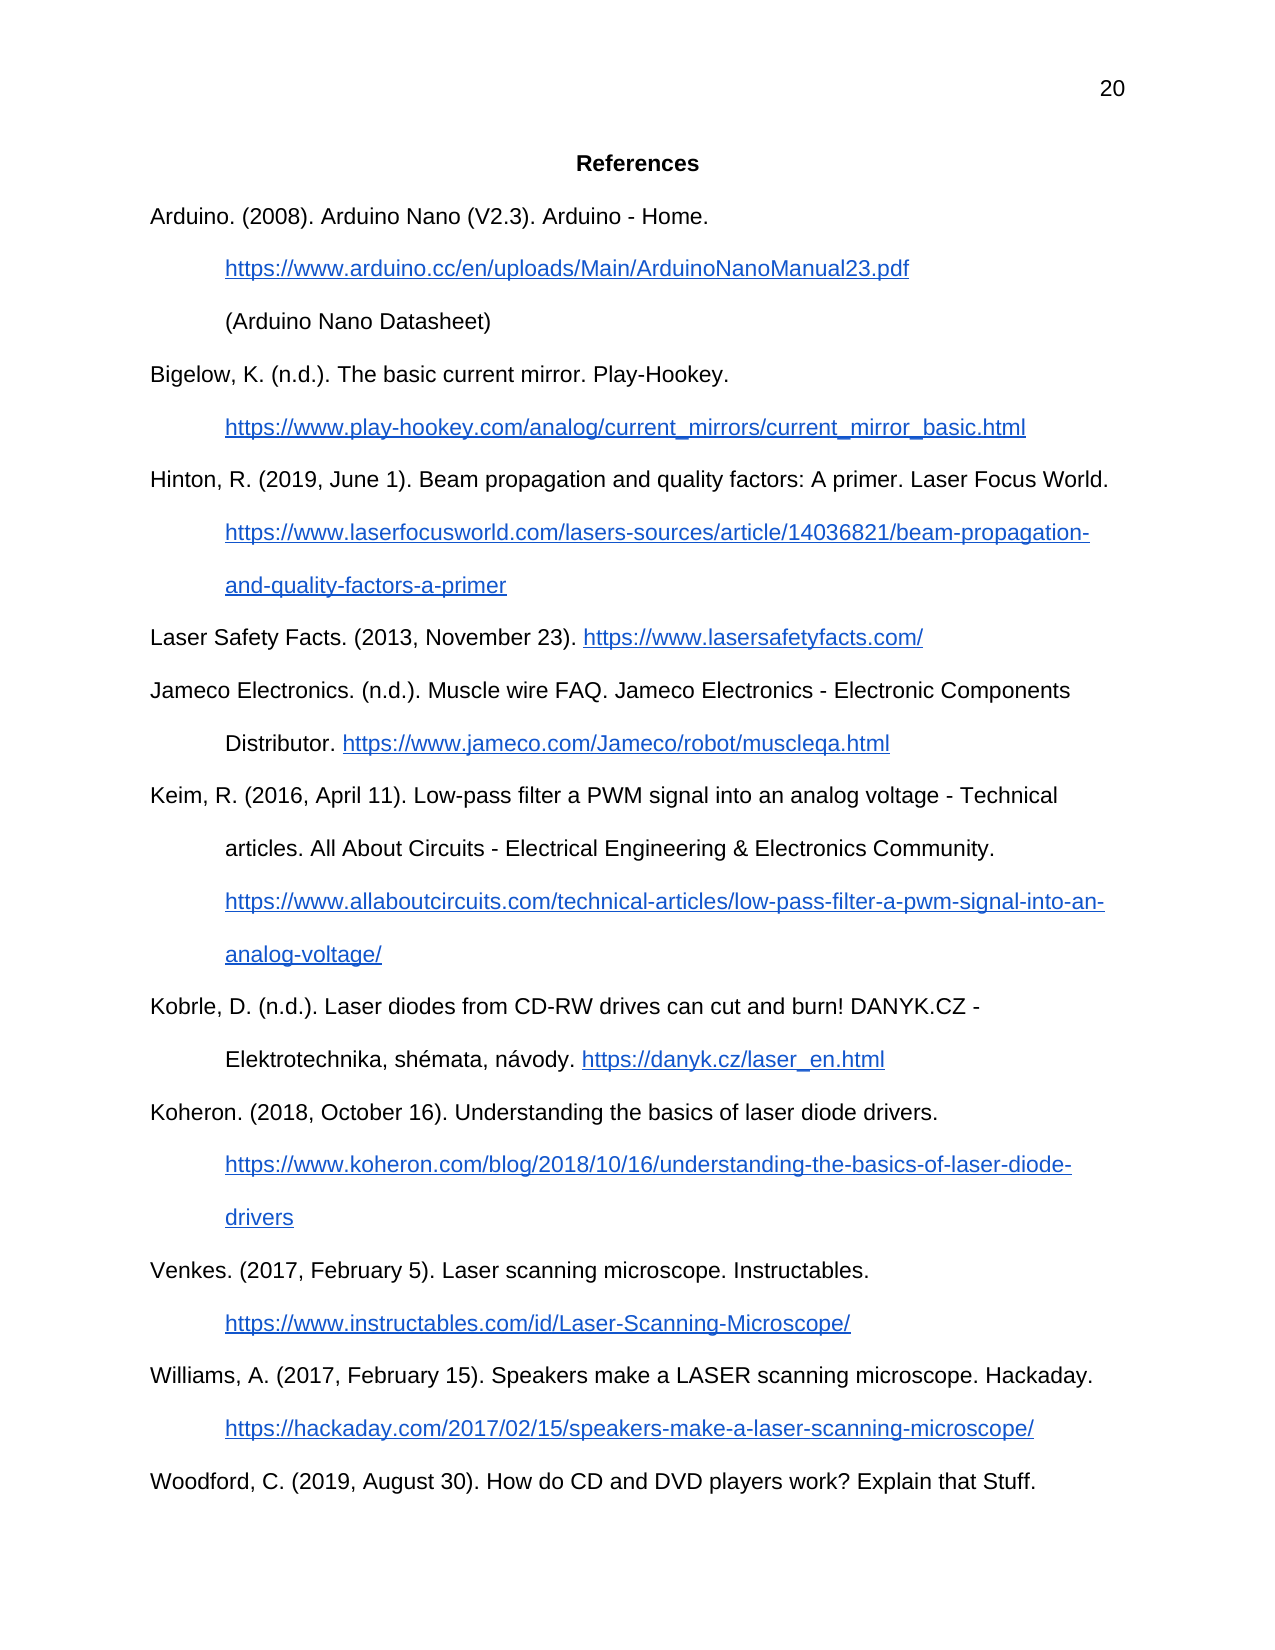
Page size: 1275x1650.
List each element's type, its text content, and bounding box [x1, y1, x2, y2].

text Laser Safety Facts. (2013, November 23). https://www.lasersafetyfacts.com/ [150, 624, 1125, 651]
text Bigelow, K. (n.d.). The basic current mirror. Play-Hookey. https://www.play-hookey.com/analog/current_mirrors/current_mirror_basic.html [150, 361, 1125, 440]
text References [150, 150, 1125, 176]
text Williams, A. (2017, February 15). Speakers make a LASER scanning microscope. Hackaday. https://hackaday.com/2017/02/15/speakers-make-a-laser-scanning-microscope/ [150, 1362, 1125, 1441]
text Keim, R. (2016, April 11). Low-pass filter a PWM signal into an analog voltage - Technical articles. All About Circuits - Electrical Engineering & Electronics Community. https://www.allaboutcircuits.com/technical-articles/low-pass-filter-a-pwm-signal-into-an-analog-voltage/ [150, 782, 1125, 967]
text (Arduino Nano Datasheet) [225, 308, 1125, 334]
text Arduino. (2008). Arduino Nano (V2.3). Arduino - Home. https://www.arduino.cc/en/uploads/Main/ArduinoNanoManual23.pdf [150, 203, 1125, 282]
text Koheron. (2018, October 16). Understanding the basics of laser diode drivers. https://www.koheron.com/blog/2018/10/16/understanding-the-basics-of-laser-diode-drivers [150, 1099, 1125, 1231]
text Woodford, C. (2019, August 30). How do CD and DVD players work? Explain that Stuff. [150, 1468, 1125, 1494]
text Kobrle, D. (n.d.). Laser diodes from CD-RW drives can cut and burn! DANYK.CZ - Elektrotechnika, shémata, návody. https://danyk.cz/laser_en.html [150, 993, 1125, 1072]
text Jameco Electronics. (n.d.). Muscle wire FAQ. Jameco Electronics - Electronic Components Distributor. https://www.jameco.com/Jameco/robot/muscleqa.html [150, 677, 1125, 756]
text Hinton, R. (2019, June 1). Beam propagation and quality factors: A primer. Laser Focus World. https://www.laserfocusworld.com/lasers-sources/article/14036821/beam-propagation-and-quality-factors-a-primer [150, 466, 1125, 598]
text Venkes. (2017, February 5). Laser scanning microscope. Instructables. https://www.instructables.com/id/Laser-Scanning-Microscope/ [150, 1257, 1125, 1336]
